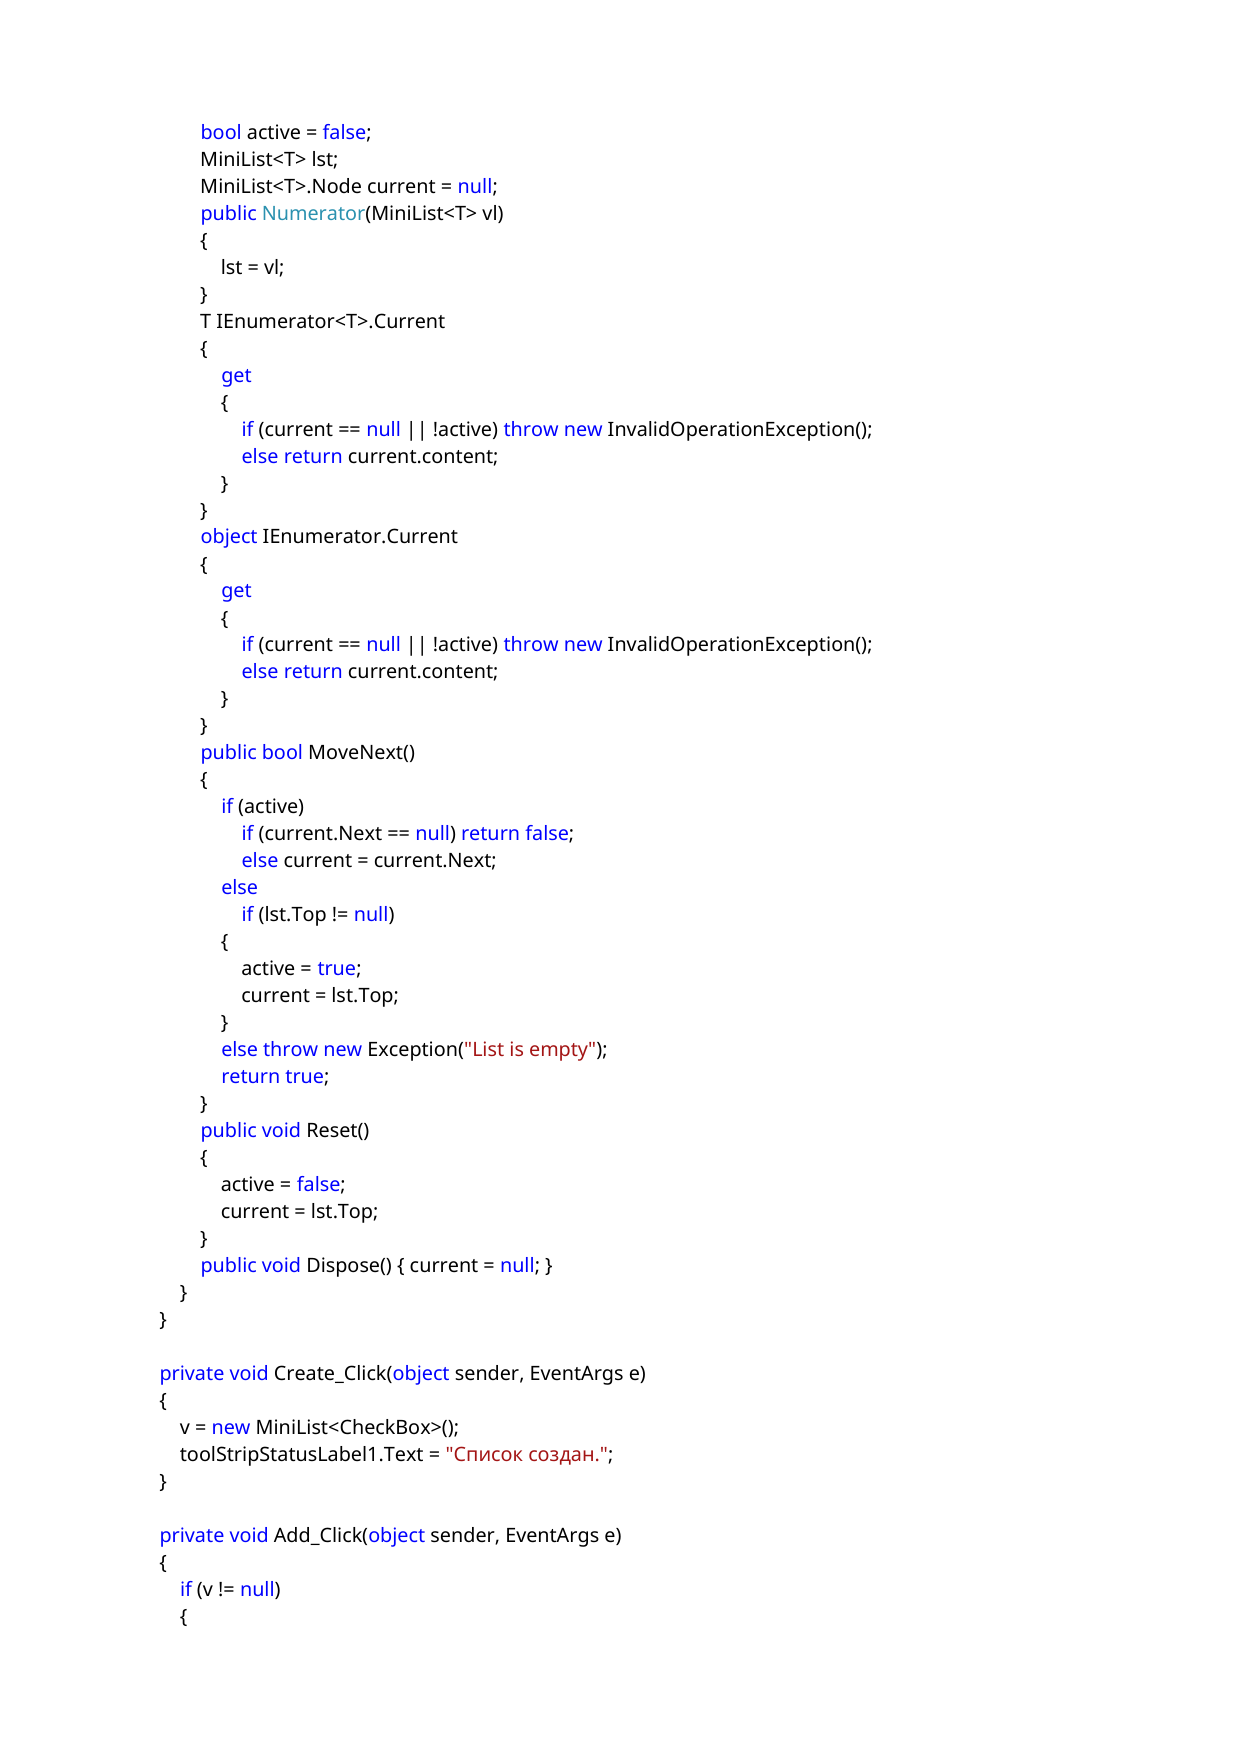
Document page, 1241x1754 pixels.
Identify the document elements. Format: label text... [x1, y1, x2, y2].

text { [118, 604, 1122, 631]
text return true; [118, 1062, 1122, 1089]
text private void Add_Click(object sender, EventArgs e) [118, 1521, 1122, 1548]
text bool active = false; [118, 118, 1122, 145]
text private void Create_Click(object sender, EventArgs e) [118, 1359, 1122, 1386]
text current = lst.Top; [118, 1197, 1122, 1224]
text { [118, 1548, 1122, 1575]
text active = true; [118, 954, 1122, 981]
text { [118, 334, 1122, 361]
text public void Dispose() { current = null; } [118, 1251, 1122, 1278]
text } [118, 1224, 1122, 1251]
text } [118, 1467, 1122, 1494]
text if (active) [118, 793, 1122, 819]
text } [118, 280, 1122, 307]
text current = lst.Top; [118, 981, 1122, 1008]
text MiniList<T> lst; [118, 145, 1122, 172]
text toolStripStatusLabel1.Text = "Список создан."; [118, 1440, 1122, 1467]
text object IEnumerator.Current [118, 523, 1122, 550]
text else throw new Exception("List is empty"); [118, 1035, 1122, 1062]
text get [118, 361, 1122, 388]
text } [118, 712, 1122, 739]
text { [118, 226, 1122, 253]
text else return current.content; [118, 658, 1122, 685]
text T IEnumerator<T>.Current [118, 307, 1122, 334]
text if (lst.Top != null) [118, 901, 1122, 927]
text lst = vl; [118, 253, 1122, 280]
text { [118, 1386, 1122, 1413]
text MiniList<T>.Node current = null; [118, 172, 1122, 199]
text if (current == null || !active) throw new InvalidOperationException(); [118, 415, 1122, 442]
text } [118, 1305, 1122, 1332]
text } [118, 1089, 1122, 1116]
text else return current.content; [118, 442, 1122, 469]
text { [118, 1602, 1122, 1629]
text { [118, 766, 1122, 793]
text } [118, 469, 1122, 496]
text } [118, 496, 1122, 523]
text { [118, 550, 1122, 577]
text public Numerator(MiniList<T> vl) [118, 199, 1122, 226]
text public void Reset() [118, 1116, 1122, 1143]
text } [118, 1008, 1122, 1035]
text get [118, 577, 1122, 604]
text else current = current.Next; [118, 847, 1122, 873]
text active = false; [118, 1170, 1122, 1197]
text if (v != null) [118, 1575, 1122, 1602]
text if (current == null || !active) throw new InvalidOperationException(); [118, 631, 1122, 658]
text { [118, 1143, 1122, 1170]
text else [118, 873, 1122, 901]
text if (current.Next == null) return false; [118, 819, 1122, 847]
text { [118, 927, 1122, 954]
text public bool MoveNext() [118, 739, 1122, 766]
text { [118, 388, 1122, 415]
text } [118, 685, 1122, 712]
text } [118, 1278, 1122, 1305]
text v = new MiniList<CheckBox>(); [118, 1413, 1122, 1440]
